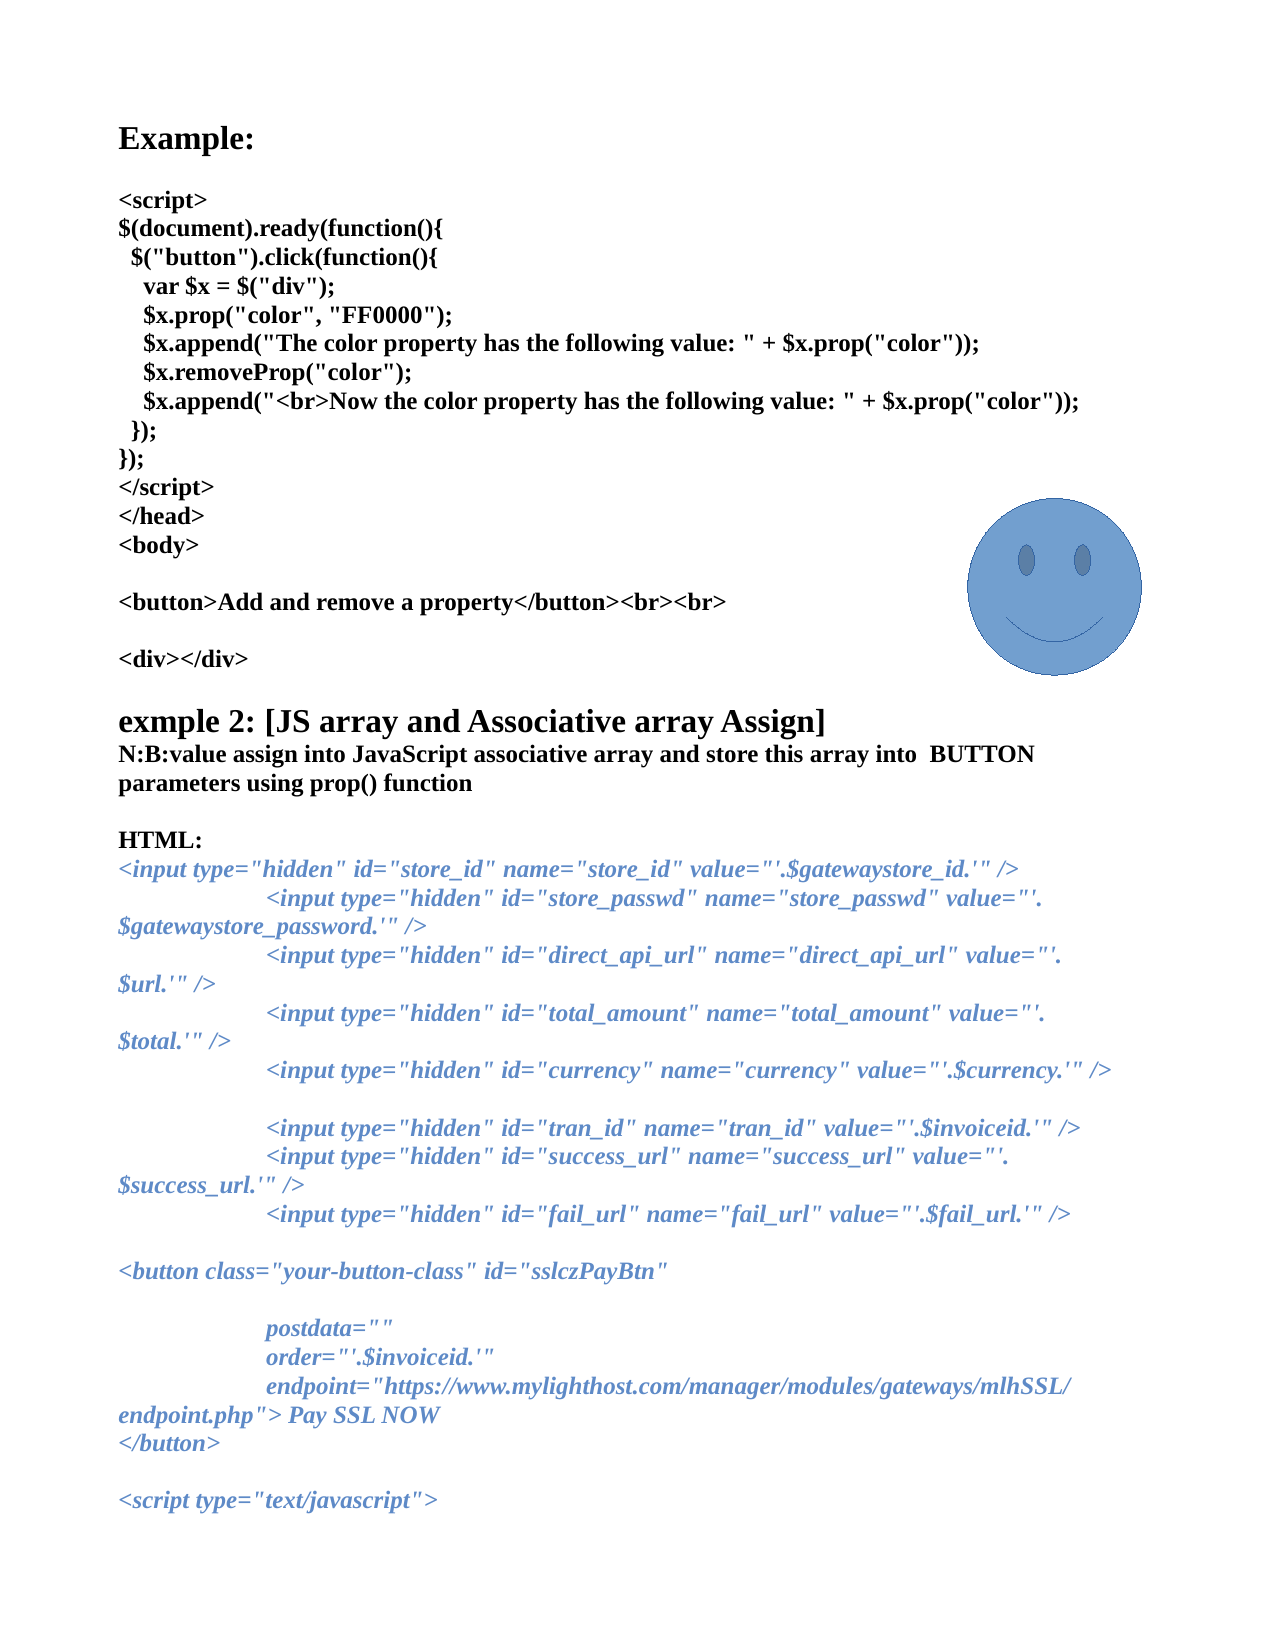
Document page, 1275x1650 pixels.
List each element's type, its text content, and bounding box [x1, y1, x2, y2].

text <input type="hidden" id="store_passwd" name="store_passwd" value="'.$gatewaystore_password.'" /> [118, 883, 1157, 940]
text </button> [118, 1428, 1157, 1457]
text <button>Add and remove a property</button><br><br> [118, 587, 972, 616]
text $x.removeProp("color"); [118, 357, 1157, 386]
text exmple 2: [JS array and Associative array Assign] [118, 701, 1157, 739]
text <input type="hidden" id="tran_id" name="tran_id" value="'.$invoiceid.'" /> [118, 1113, 1157, 1141]
text postdata="" [118, 1313, 1157, 1342]
text $x.append("<br>Now the color property has the following value: " + $x.prop("color")); [118, 386, 1157, 415]
text [1122, 530, 1157, 558]
text $(document).ready(function(){ [118, 213, 1157, 242]
text HTML: [118, 825, 1157, 854]
text <input type="hidden" id="fail_url" name="fail_url" value="'.$fail_url.'" /> [118, 1199, 1157, 1228]
text order="'.$invoiceid.'" [118, 1342, 1157, 1371]
text }); [118, 443, 1157, 472]
text <script type="text/javascript"> [118, 1486, 1157, 1514]
text <input type="hidden" id="total_amount" name="total_amount" value="'.$total.'" /> [118, 998, 1157, 1055]
text Example: [118, 118, 1157, 156]
text <input type="hidden" id="store_id" name="store_id" value="'.$gatewaystore_id.'" /> [118, 854, 1157, 883]
text <div></div> [118, 644, 1031, 673]
text <script> [118, 185, 1157, 213]
text var $x = $("div"); [118, 271, 1157, 300]
text <input type="hidden" id="direct_api_url" name="direct_api_url" value="'.$url.'" /> [118, 940, 1157, 998]
text <button class="your-button-class" id="sslczPayBtn" [118, 1256, 1157, 1285]
text $x.append("The color property has the following value: " + $x.prop("color")); [118, 328, 1157, 357]
text N:B:value assign into JavaScript associative array and store this array into BUTTON parameters using prop() function [118, 739, 1157, 797]
text $("button").click(function(){ [118, 242, 1157, 271]
text $x.prop("color", "FF0000"); [118, 300, 1157, 328]
text [1078, 644, 1157, 673]
text </head> [118, 501, 1030, 530]
text <body> [118, 530, 987, 558]
text endpoint="https://www.mylighthost.com/manager/modules/gateways/mlhSSL/endpoint.php"> Pay SSL NOW [118, 1371, 1157, 1428]
text }); [118, 415, 1157, 443]
text </script> [118, 472, 1157, 501]
text [1079, 501, 1157, 530]
text <input type="hidden" id="success_url" name="success_url" value="'.$success_url.'" /> [118, 1141, 1157, 1199]
text <input type="hidden" id="currency" name="currency" value="'.$currency.'" /> [118, 1055, 1157, 1084]
